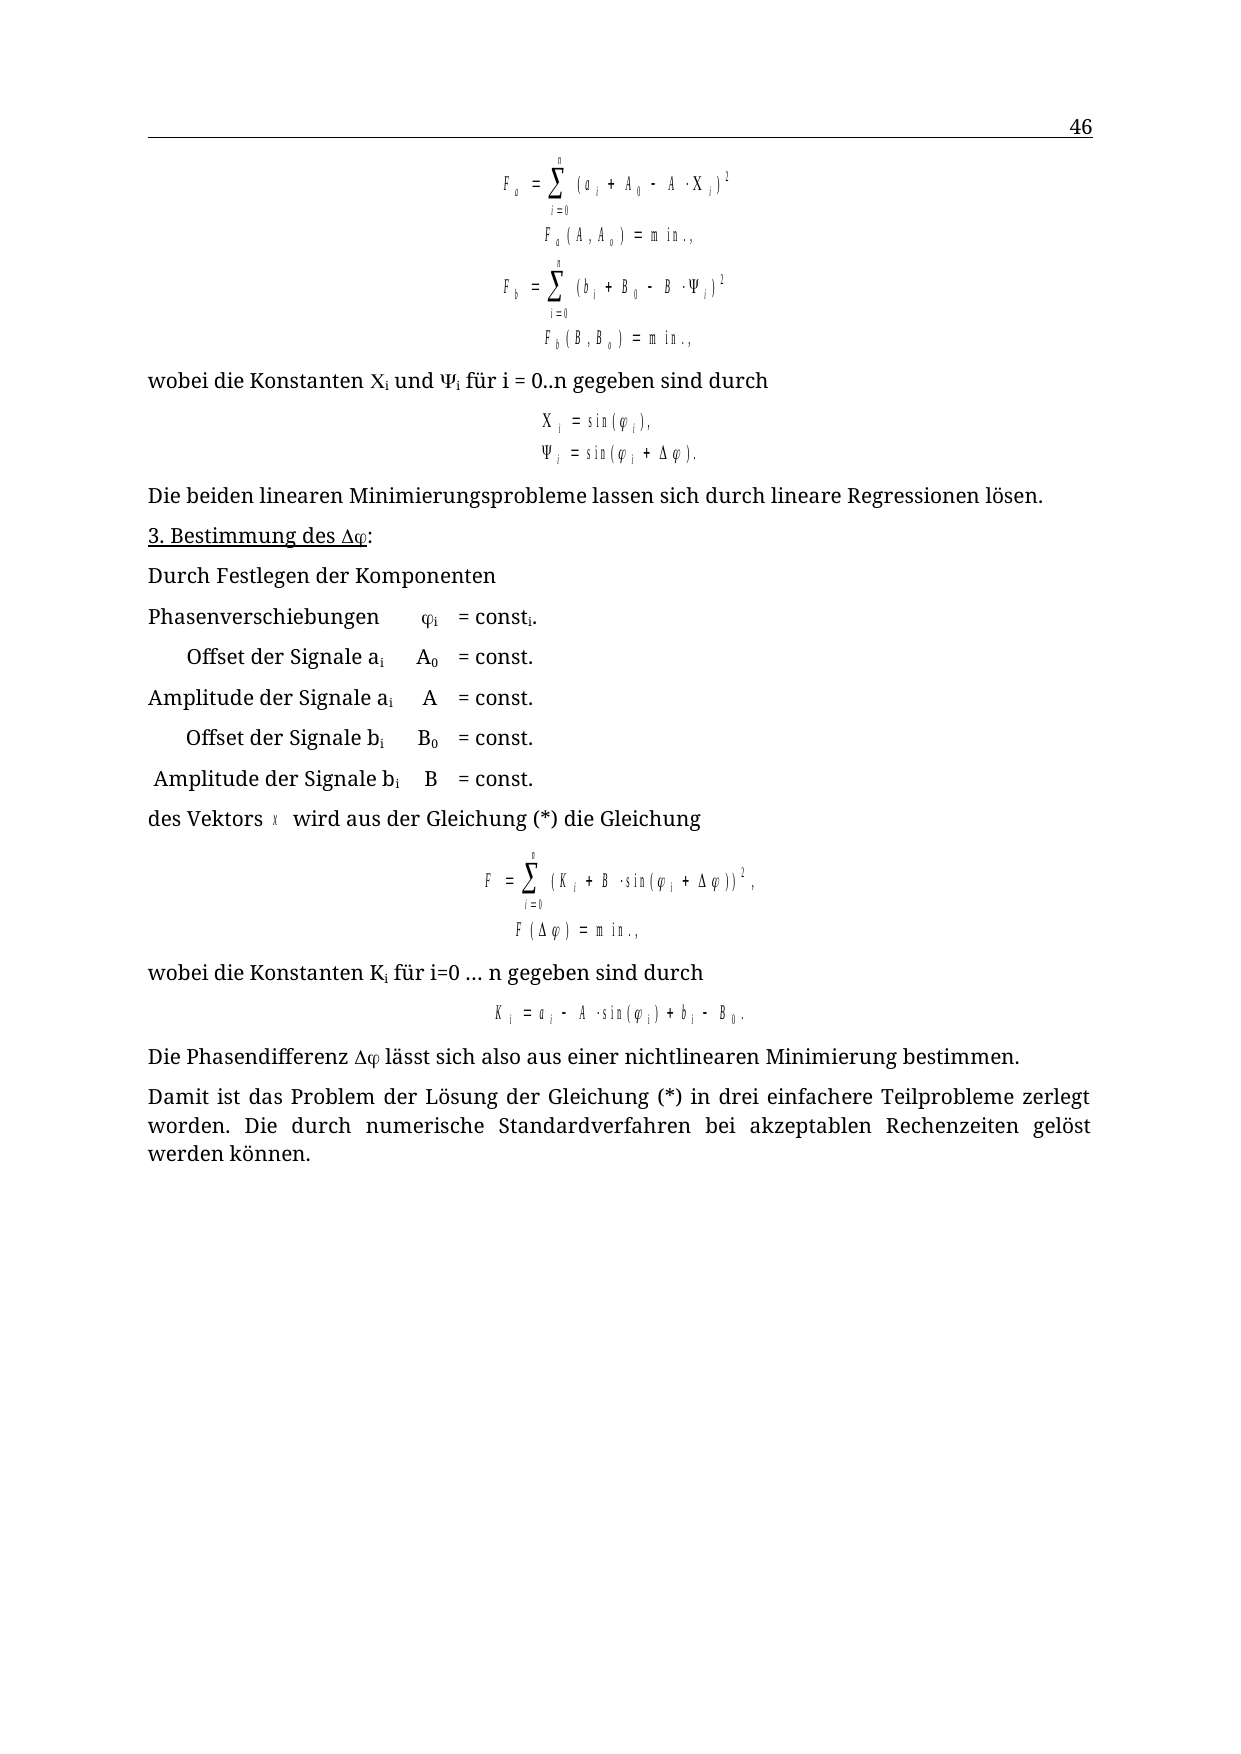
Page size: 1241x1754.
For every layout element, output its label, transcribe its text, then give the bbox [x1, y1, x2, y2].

text wobei die Konstanten Ki für i=0 … n gegeben sind durch [148, 958, 1092, 987]
text Die Phasendifferenz  lässt sich also aus einer nichtlinearen Minimierung bestimmen. [148, 1042, 1092, 1070]
text Die beiden linearen Minimierungsprobleme lassen sich durch lineare Regressionen lösen. [148, 481, 1092, 509]
text Amplitude der Signale ai A = const. [148, 683, 1092, 711]
text Phasenverschiebungen i = consti. [148, 602, 1092, 630]
text des Vektors wird aus der Gleichung (*) die Gleichung [148, 804, 1092, 832]
text Offset der Signale bi B0 = const. [148, 723, 1092, 752]
text wobei die Konstanten i und i für i = 0..n gegeben sind durch [148, 366, 1092, 394]
text 3. Bestimmung des : [148, 521, 1092, 549]
text Offset der Signale ai A0 = const. [148, 642, 1092, 671]
text Durch Festlegen der Komponenten [148, 561, 1092, 590]
text Amplitude der Signale bi B = const. [148, 763, 1092, 792]
text Damit ist das Problem der Lösung der Gleichung (*) in drei einfachere Teilprobleme zerlegt worden. Die durch numerische Standardverfahren bei akzeptablen Rechenzeiten gelöst werden können. [148, 1082, 1092, 1168]
